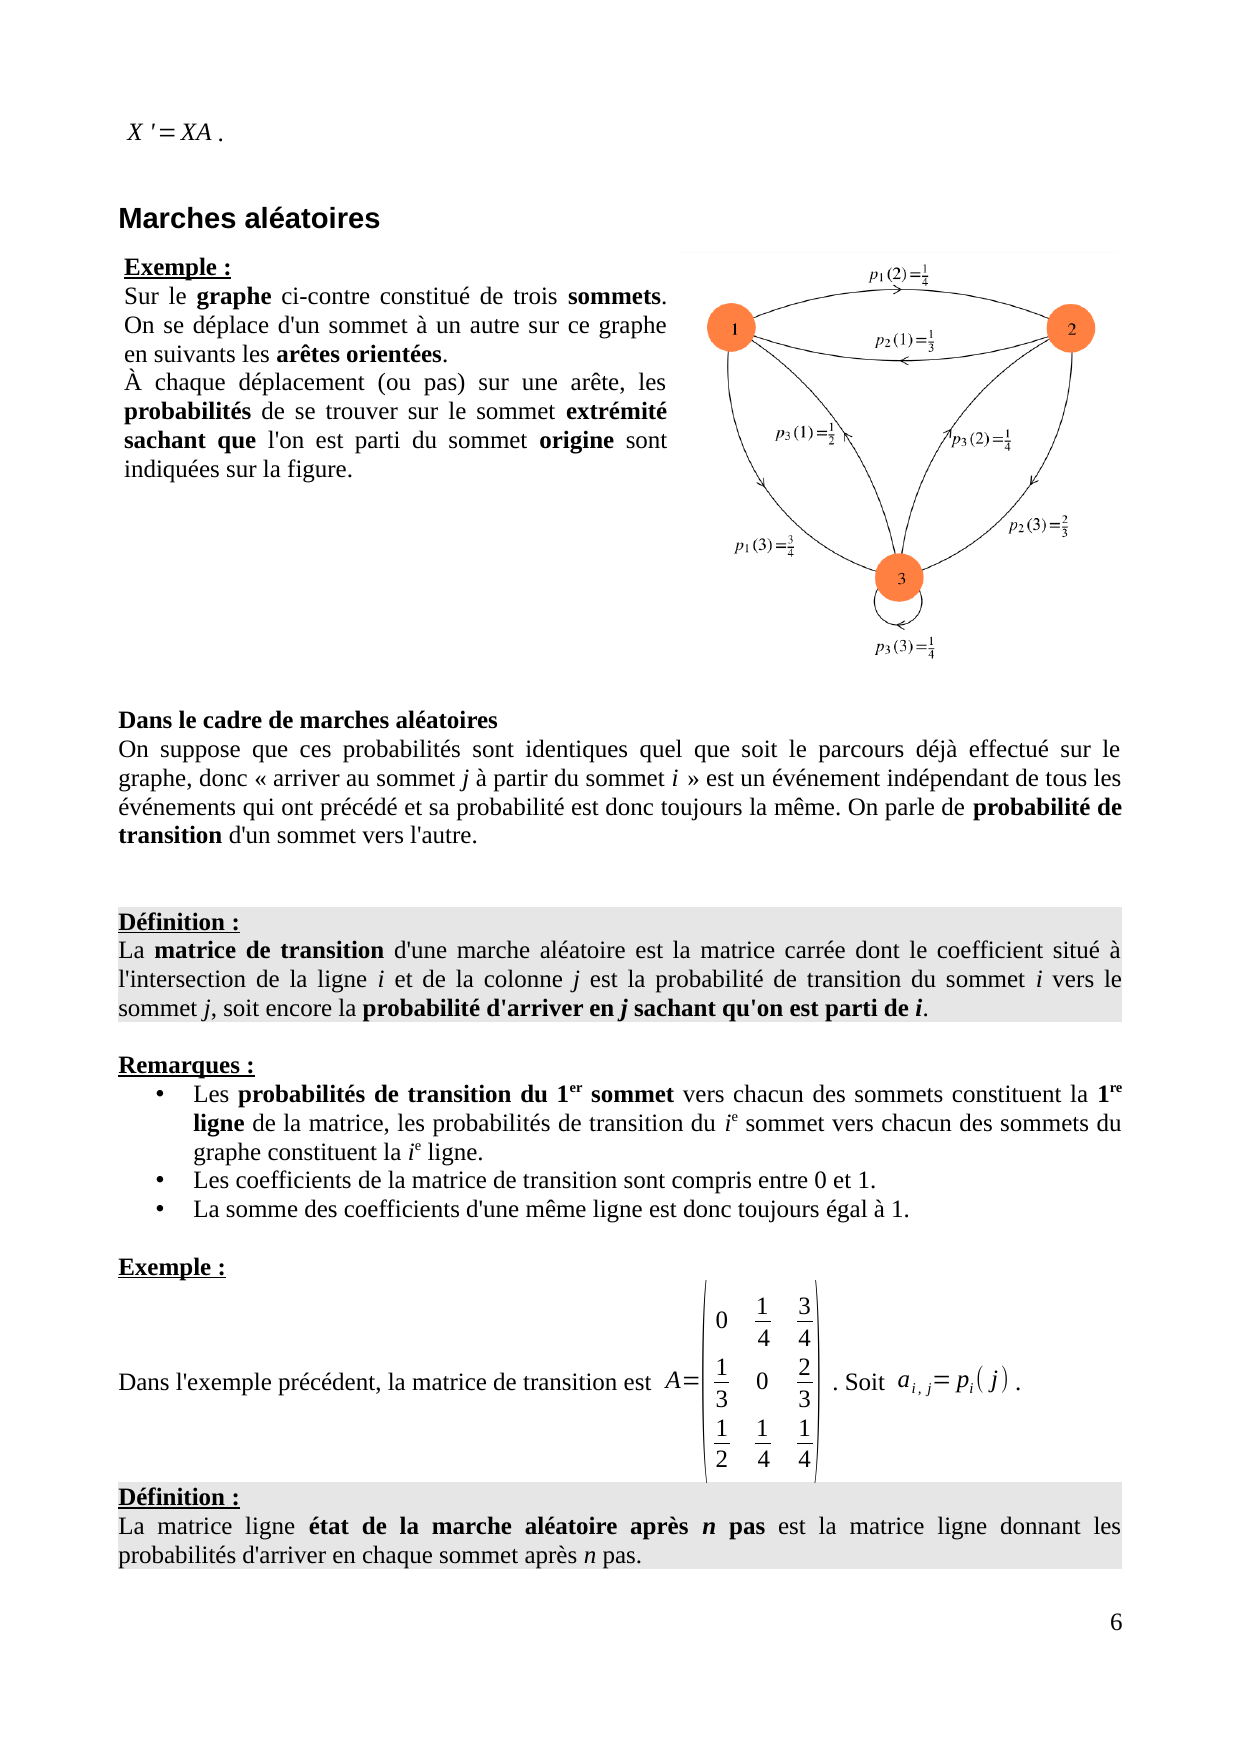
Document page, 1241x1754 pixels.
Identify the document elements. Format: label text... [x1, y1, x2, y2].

subtitle Marches aléatoires [118, 201, 1122, 234]
text Dans l'exemple précédent, la matrice de transition est . Soit . [118, 1280, 1122, 1482]
list Les probabilités de transition du 1er sommet vers chacun des sommets constituent la 1re ligne de la matrice, les probabilités de transition du ie sommet vers chacun des sommets du graphe constituent la ie ligne. [156, 1079, 1122, 1165]
text On suppose que ces probabilités sont identiques quel que soit le parcours déjà effectué sur le graphe, donc « arriver au sommet j à partir du sommet i » est un événement indépendant de tous les événements qui ont précédé et sa probabilité est donc toujours la même. On parle de probabilité de transition d'un sommet vers l'autre. [118, 734, 1122, 849]
text Définition : [118, 1482, 1122, 1511]
text Définition : [118, 907, 1122, 935]
text La matrice ligne état de la marche aléatoire après n pas est la matrice ligne donnant les probabilités d'arriver en chaque sommet après n pas. [118, 1511, 1122, 1569]
table_header [673, 253, 1123, 705]
text Remarques : [118, 1050, 1122, 1079]
list Les coefficients de la matrice de transition sont compris entre 0 et 1. [156, 1165, 1122, 1194]
table_header Exemple : Sur le graphe ci-contre constitué de trois sommets. On se déplace d'un sommet à un autre sur ce graphe en suivants les arêtes orientées. À chaque déplacement (ou pas) sur une arête, les probabilités de se trouver sur le sommet extrémité sachant que l'on est parti du sommet origine sont indiquées sur la figure. [118, 247, 673, 705]
text Dans le cadre de marches aléatoires [118, 705, 1122, 734]
picture [678, 252, 1118, 671]
list La somme des coefficients d'une même ligne est donc toujours égal à 1. [156, 1194, 1122, 1223]
text Par définition du produit matriciel, à chaque instant les données observées passent des états représentés par la matrice ligne X aux états représentés par la matrice ligne de telle sorte que . [118, 118, 1122, 147]
table_header [673, 247, 1123, 252]
text Exemple : [118, 1252, 1122, 1280]
text La matrice de transition d'une marche aléatoire est la matrice carrée dont le coefficient situé à l'intersection de la ligne i et de la colonne j est la probabilité de transition du sommet i vers le sommet j, soit encore la probabilité d'arriver en j sachant qu'on est parti de i. [118, 935, 1122, 1022]
